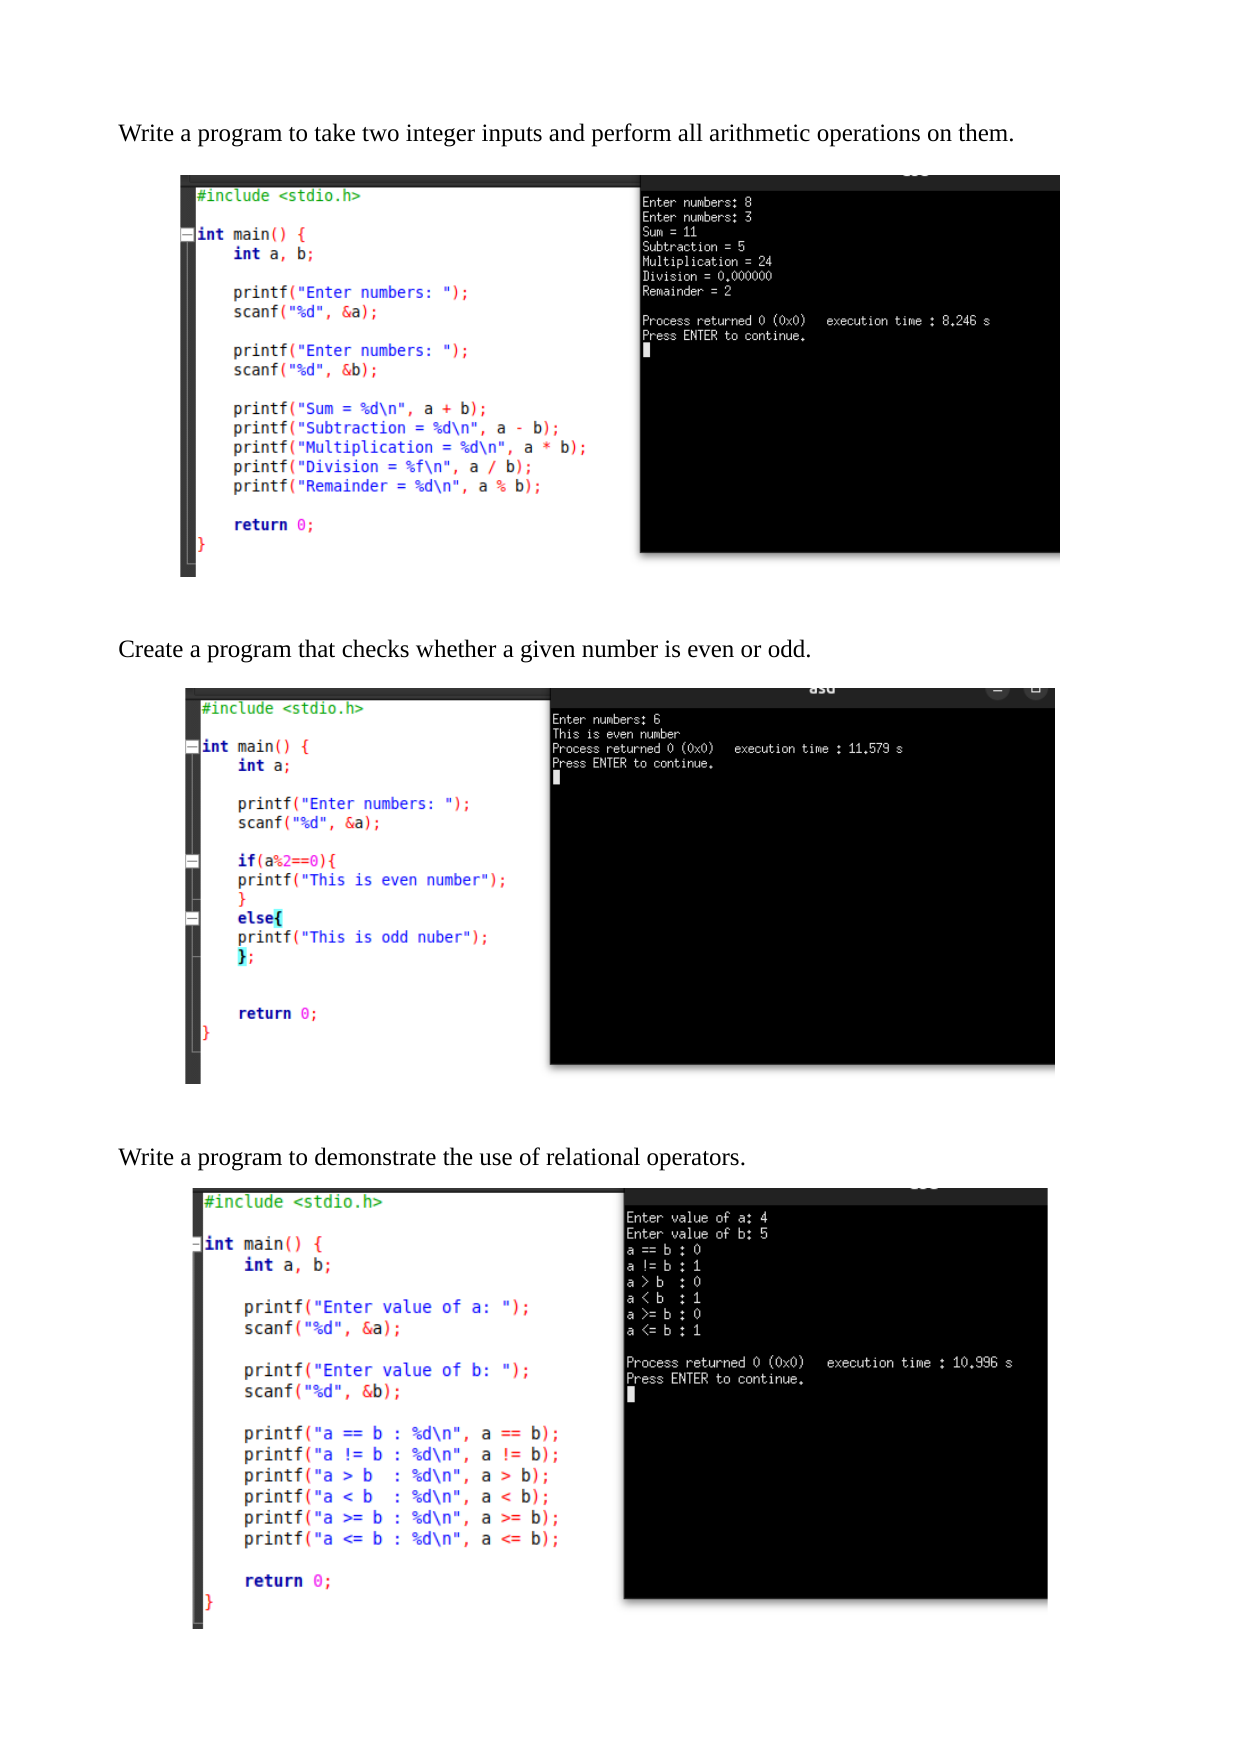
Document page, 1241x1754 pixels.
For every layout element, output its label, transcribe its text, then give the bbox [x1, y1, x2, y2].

picture [185, 688, 1055, 1084]
text Create a program that checks whether a given number is even or odd. [118, 634, 1122, 662]
picture [180, 175, 1060, 577]
text Write a program to demonstrate the use of relational operators. [118, 1142, 1122, 1170]
picture [192, 1188, 1048, 1629]
text Write a program to take two integer inputs and perform all arithmetic operations on them. [118, 118, 1122, 147]
